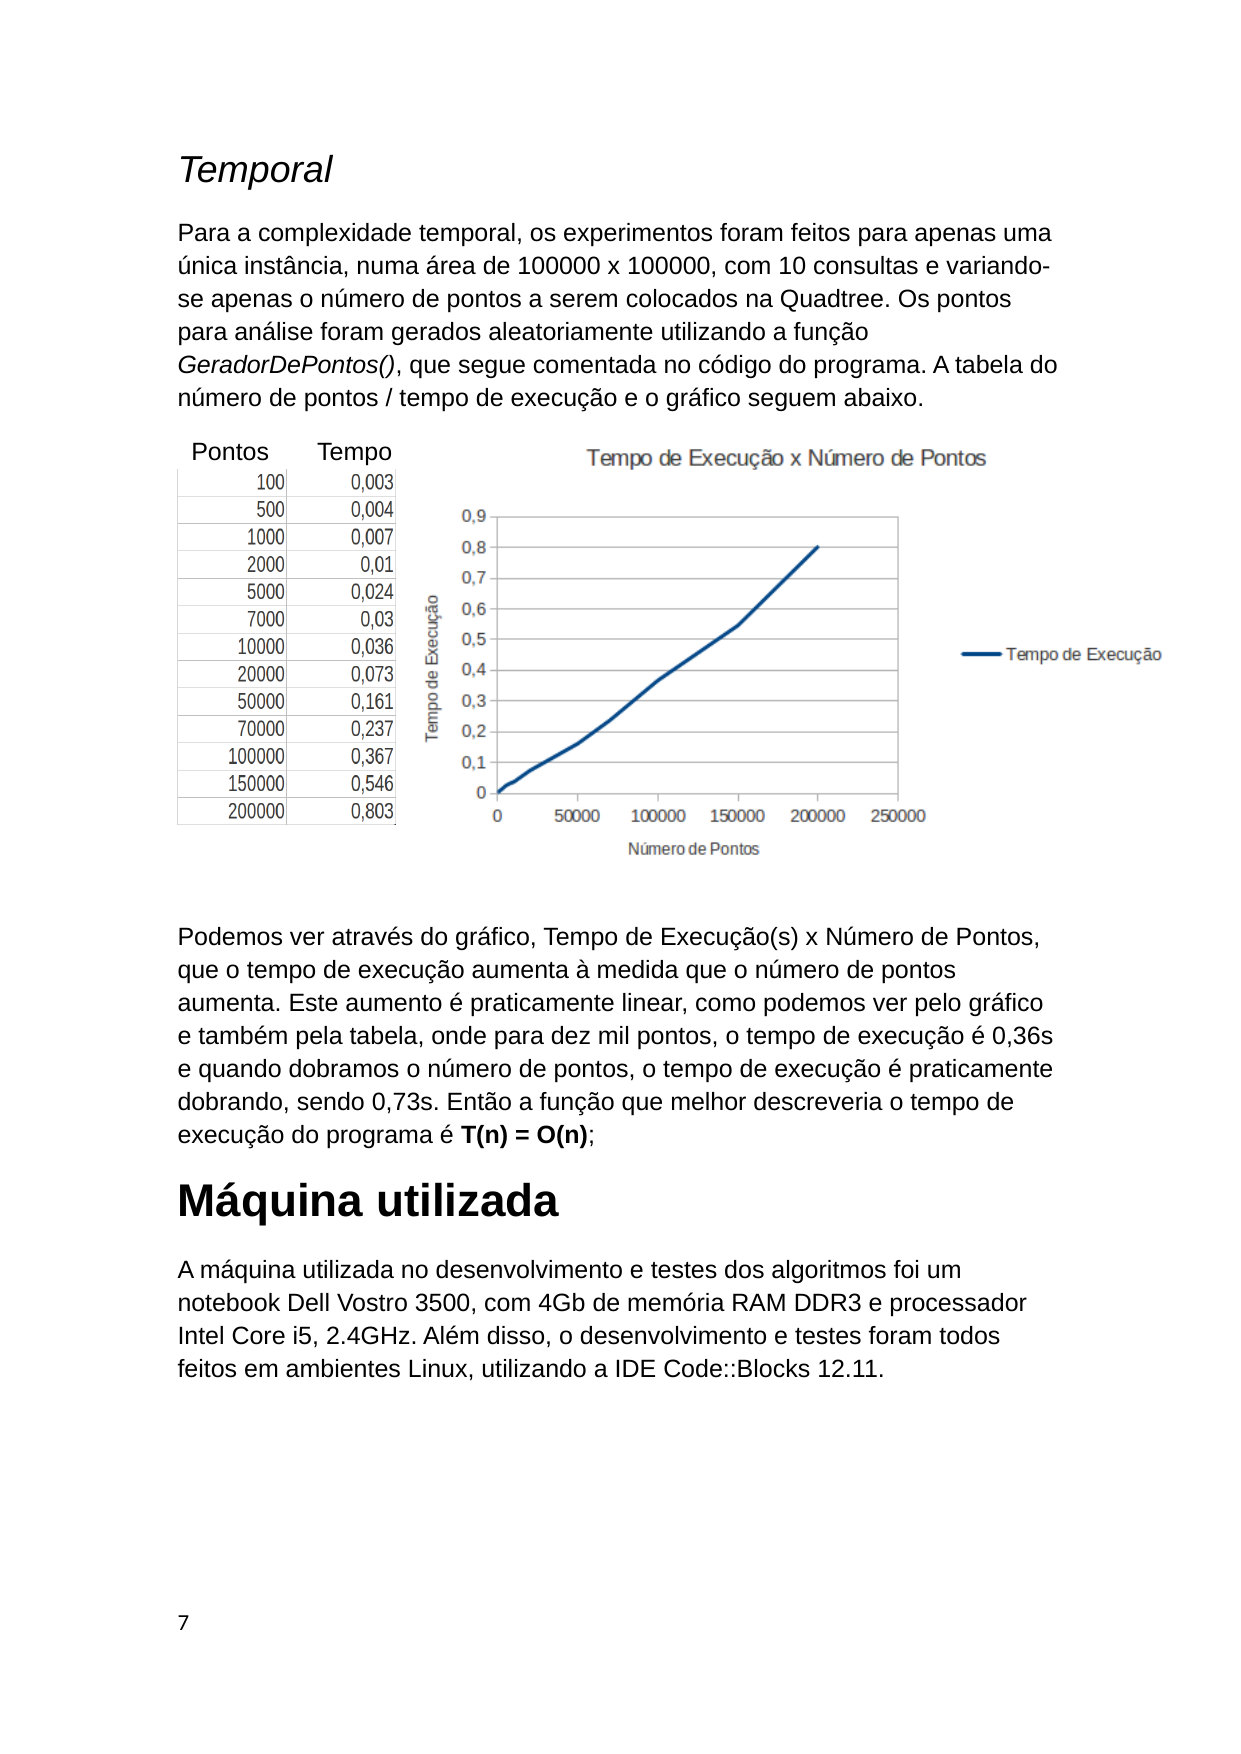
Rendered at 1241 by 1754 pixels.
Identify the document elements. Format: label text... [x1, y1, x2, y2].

picture [177, 469, 396, 825]
text Podemos ver através do gráfico, Tempo de Execução(s) x Número de Pontos, que o tempo de execução aumenta à medida que o número de pontos aumenta. Este aumento é praticamente linear, como podemos ver pelo gráfico e também pela tabela, onde para dez mil pontos, o tempo de execução é 0,36s e quando dobramos o número de pontos, o tempo de execução é praticamente dobrando, sendo 0,73s. Então a função que melhor descreveria o tempo de execução do programa é T(n) = O(n); [177, 922, 1063, 1148]
text A máquina utilizada no desenvolvimento e testes dos algoritmos foi um notebook Dell Vostro 3500, com 4Gb de memória RAM DDR3 e processador Intel Core i5, 2.4GHz. Além disso, o desenvolvimento e testes foram todos feitos em ambientes Linux, utilizando a IDE Code::Blocks 12.11. [177, 1255, 1063, 1383]
text Para a complexidade temporal, os experimentos foram feitos para apenas uma única instância, numa área de 100000 x 100000, com 10 consultas e variando-se apenas o número de pontos a serem colocados na Quadtree. Os pontos para análise foram gerados aleatoriamente utilizando a função GeradorDePontos(), que segue comentada no código do programa. A tabela do número de pontos / tempo de execução e o gráfico seguem abaixo. [177, 218, 1063, 412]
text Temporal [177, 148, 1063, 191]
text Pontos Tempo [177, 437, 423, 466]
picture [423, 433, 1167, 870]
text Máquina utilizada [177, 1174, 1063, 1226]
